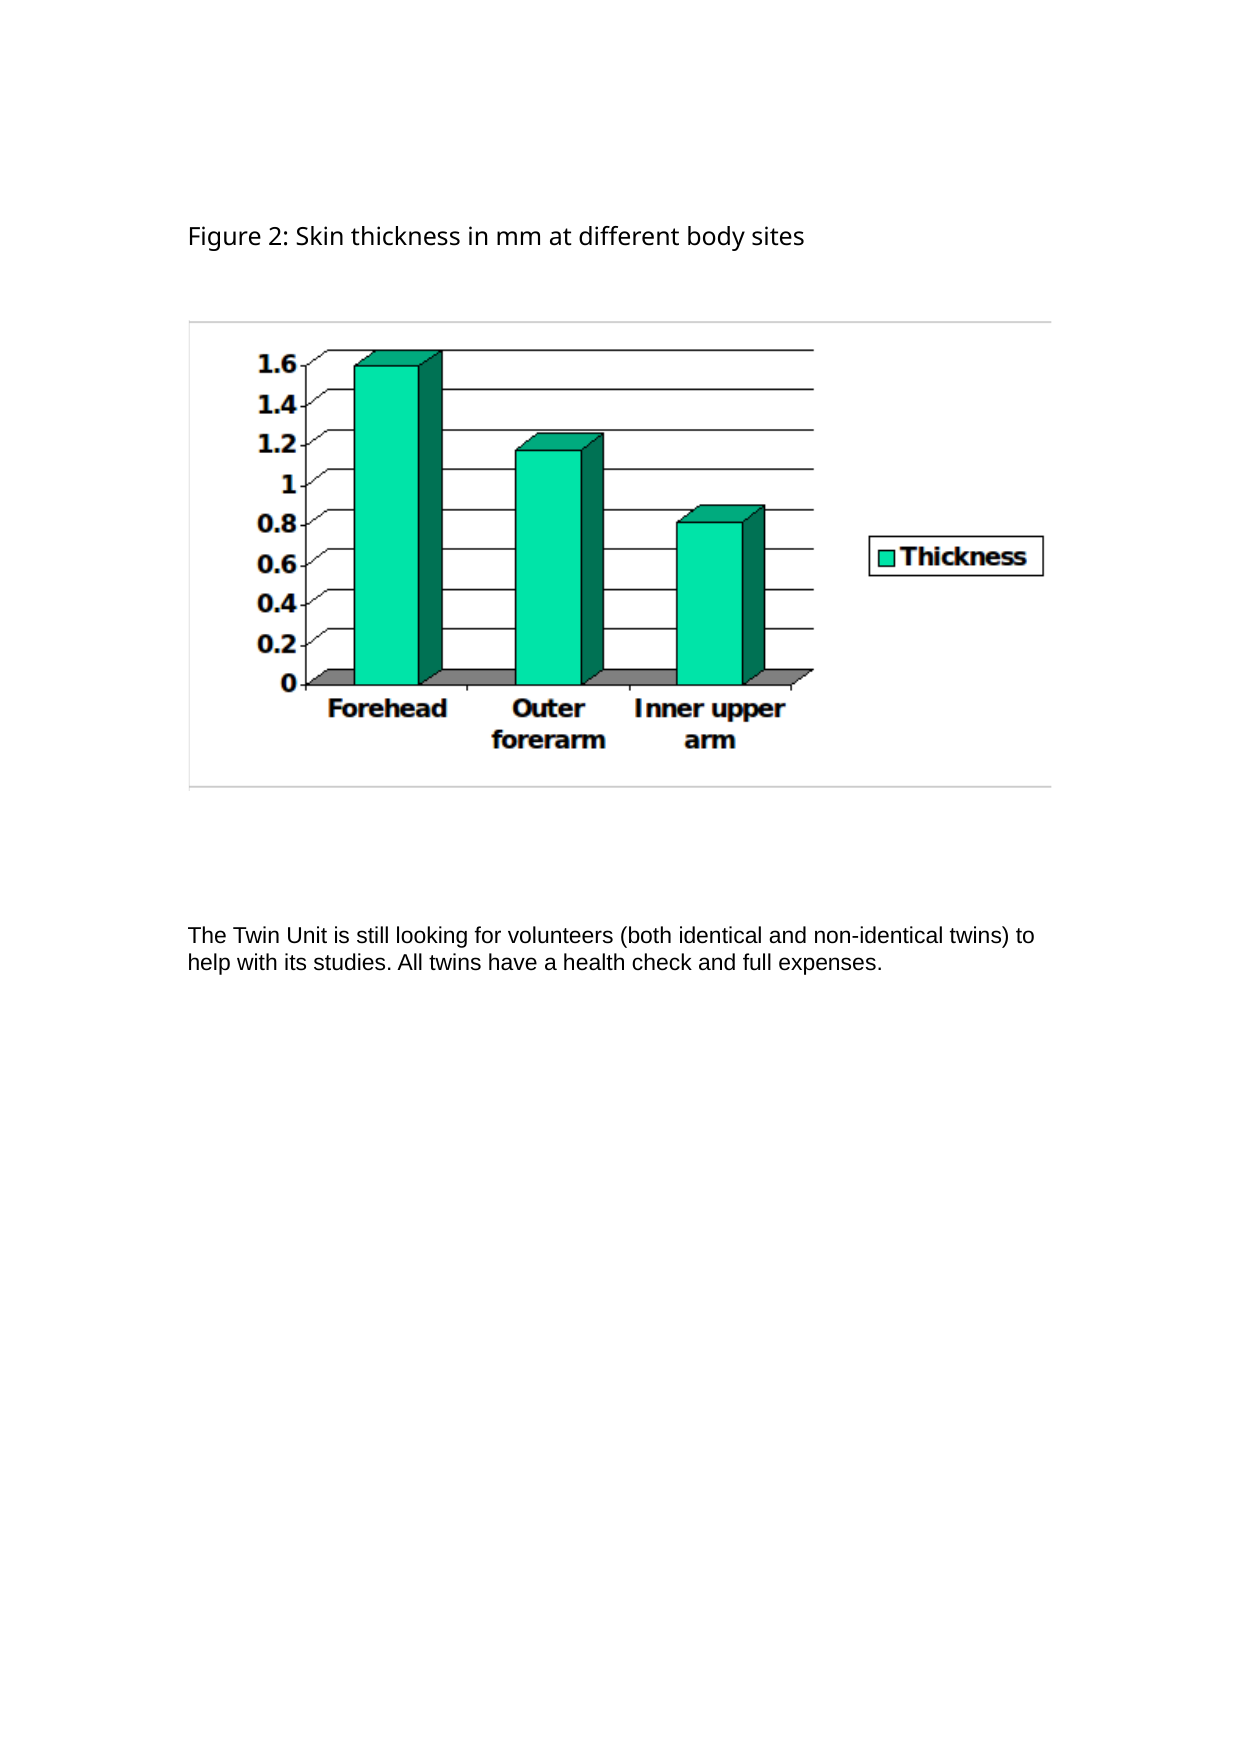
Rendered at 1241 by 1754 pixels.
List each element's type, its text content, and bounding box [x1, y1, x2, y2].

picture [188, 320, 1052, 791]
text The Twin Unit is still looking for volunteers (both identical and non-identical twins) to help with its studies. All twins have a health check and full expenses. [187, 922, 1053, 975]
text Figure 2: Skin thickness in mm at different body sites [187, 218, 1053, 252]
